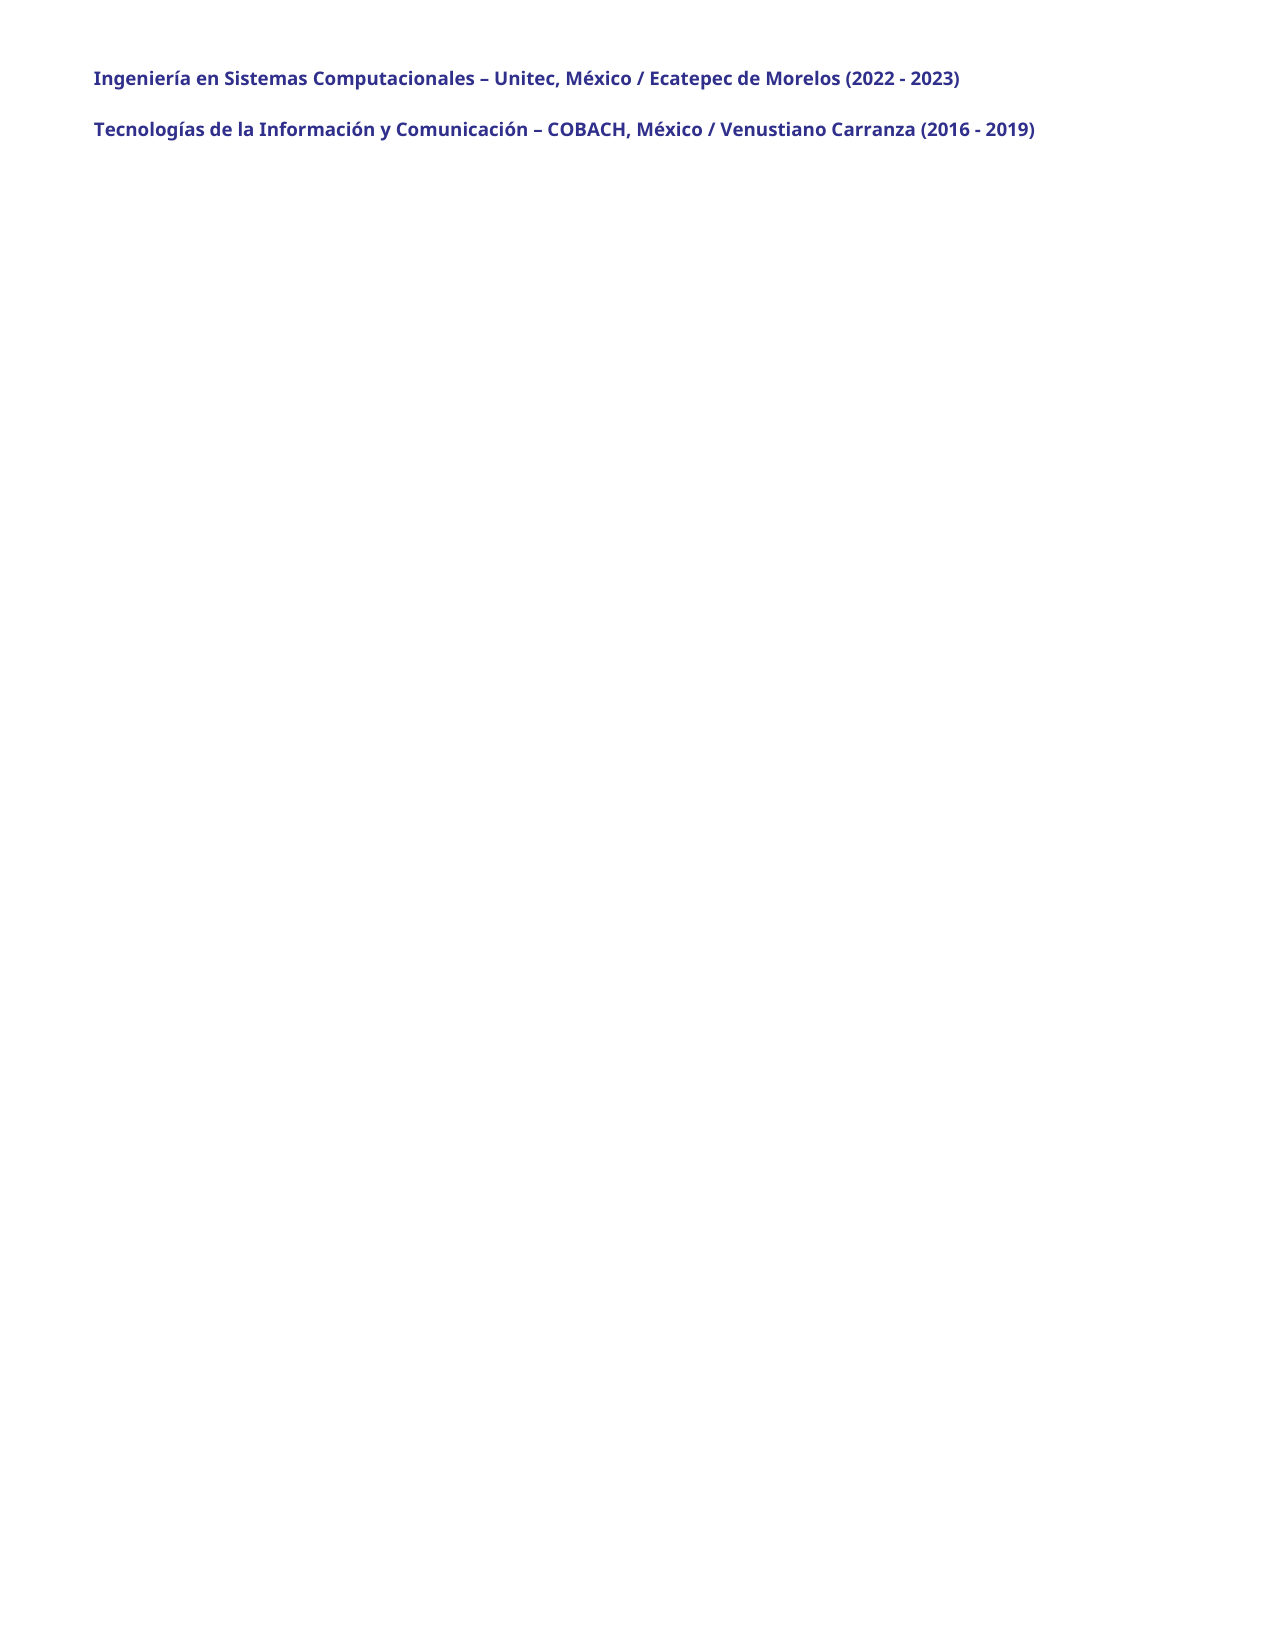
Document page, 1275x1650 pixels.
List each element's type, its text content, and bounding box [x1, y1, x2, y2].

text Ingeniería en Sistemas Computacionales – Unitec, México / Ecatepec de Morelos (2022 - 2023) [94, 66, 1203, 91]
text Tecnologías de la Información y Comunicación – COBACH, México / Venustiano Carranza (2016 - 2019) [94, 116, 1203, 142]
